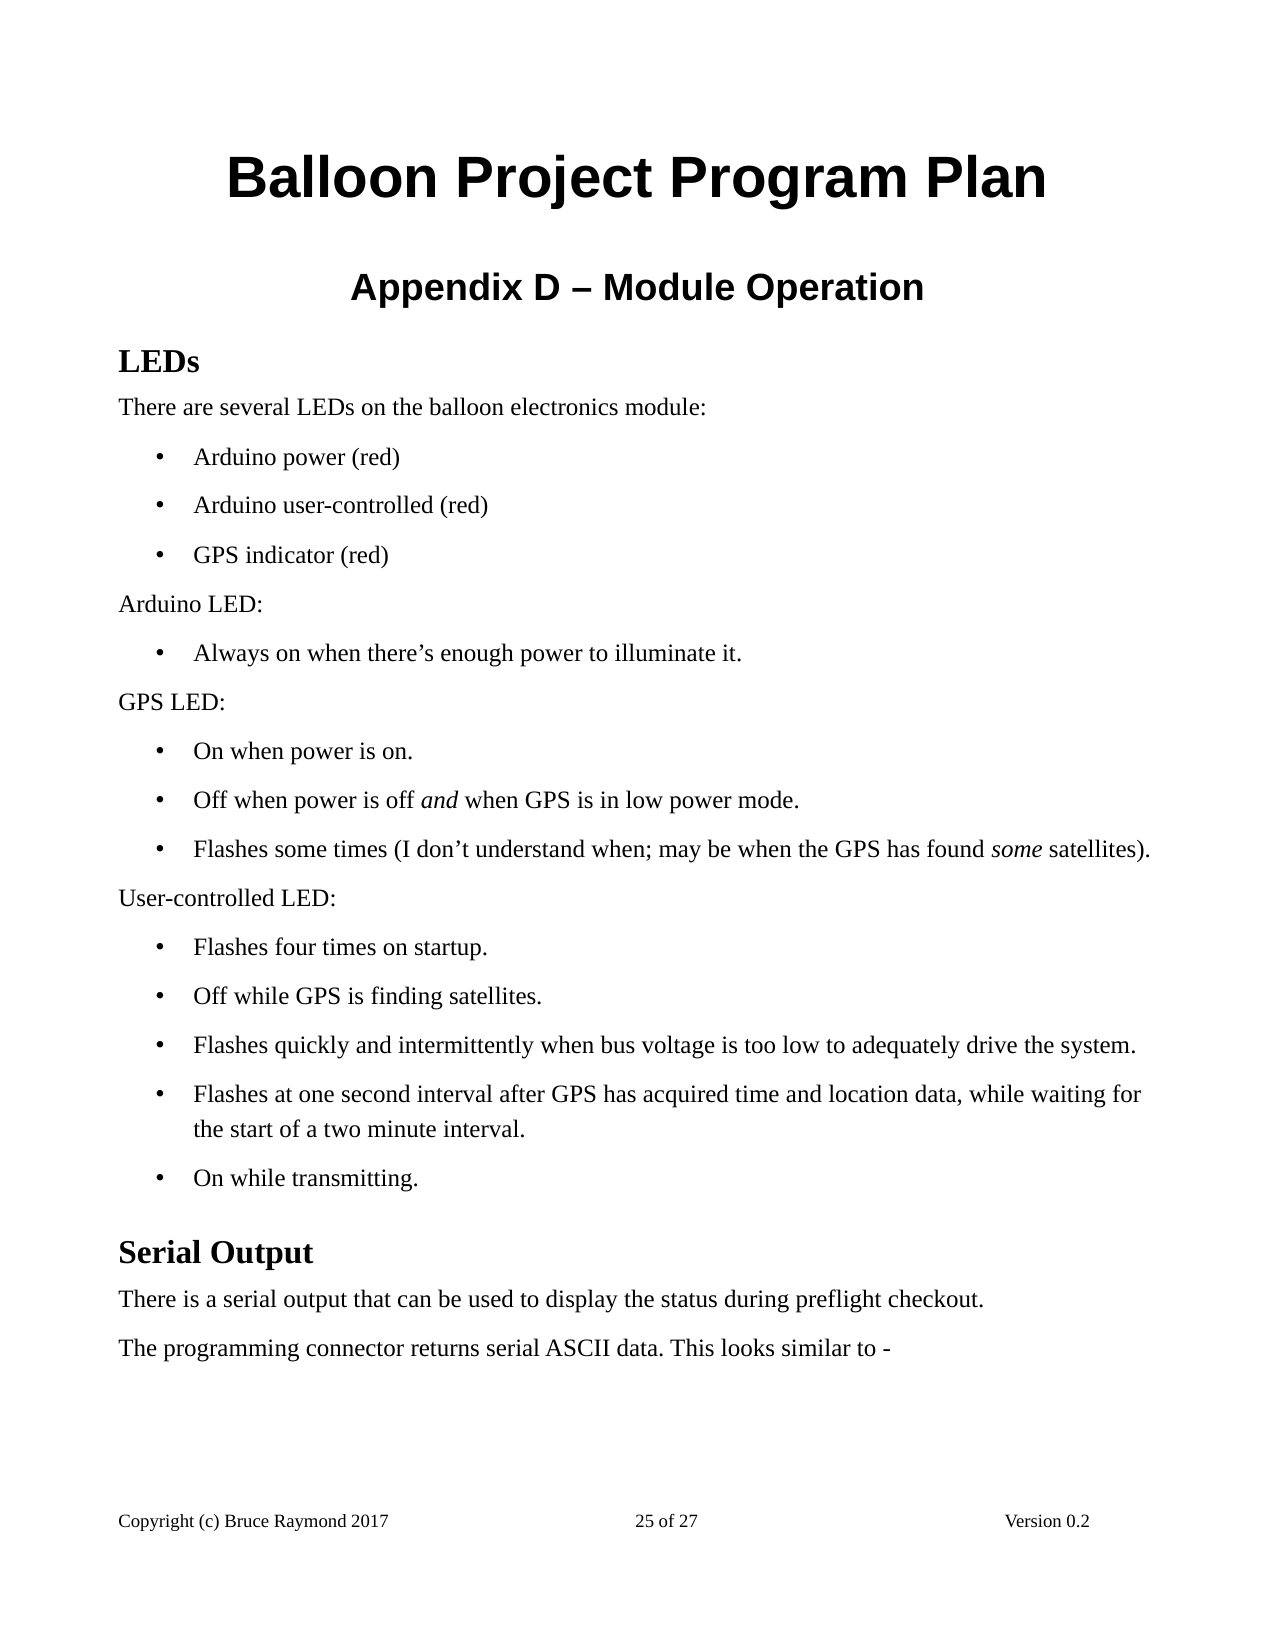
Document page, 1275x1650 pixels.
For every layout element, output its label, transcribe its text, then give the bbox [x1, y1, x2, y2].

list Flashes four times on startup. [156, 932, 1157, 961]
list Flashes quickly and intermittently when bus voltage is too low to adequately drive the system. [156, 1030, 1157, 1059]
text The programming connector returns serial ASCII data. This looks similar to - [118, 1333, 1157, 1361]
text Arduino LED: [118, 589, 1157, 617]
text There are several LEDs on the balloon electronics module: [118, 392, 1157, 421]
list Always on when there’s enough power to illuminate it. [156, 638, 1157, 667]
list Flashes some times (I don’t understand when; may be when the GPS has found some satellites). [156, 834, 1157, 863]
list On while transmitting. [156, 1163, 1157, 1192]
subtitle Serial Output [118, 1233, 1157, 1271]
text User-controlled LED: [118, 883, 1157, 912]
subtitle Appendix D – Module Operation [118, 265, 1157, 308]
subtitle LEDs [118, 342, 1157, 380]
list On when power is on. [156, 736, 1157, 765]
list Off while GPS is finding satellites. [156, 981, 1157, 1010]
list Off when power is off and when GPS is in low power mode. [156, 785, 1157, 814]
text GPS LED: [118, 687, 1157, 716]
text There is a serial output that can be used to display the status during preflight checkout. [118, 1284, 1157, 1312]
list Arduino power (red) [156, 442, 1157, 470]
list Arduino user-controlled (red) [156, 491, 1157, 519]
list Flashes at one second interval after GPS has acquired time and location data, while waiting for the start of a two minute interval. [156, 1079, 1157, 1143]
list GPS indicator (red) [156, 540, 1157, 568]
